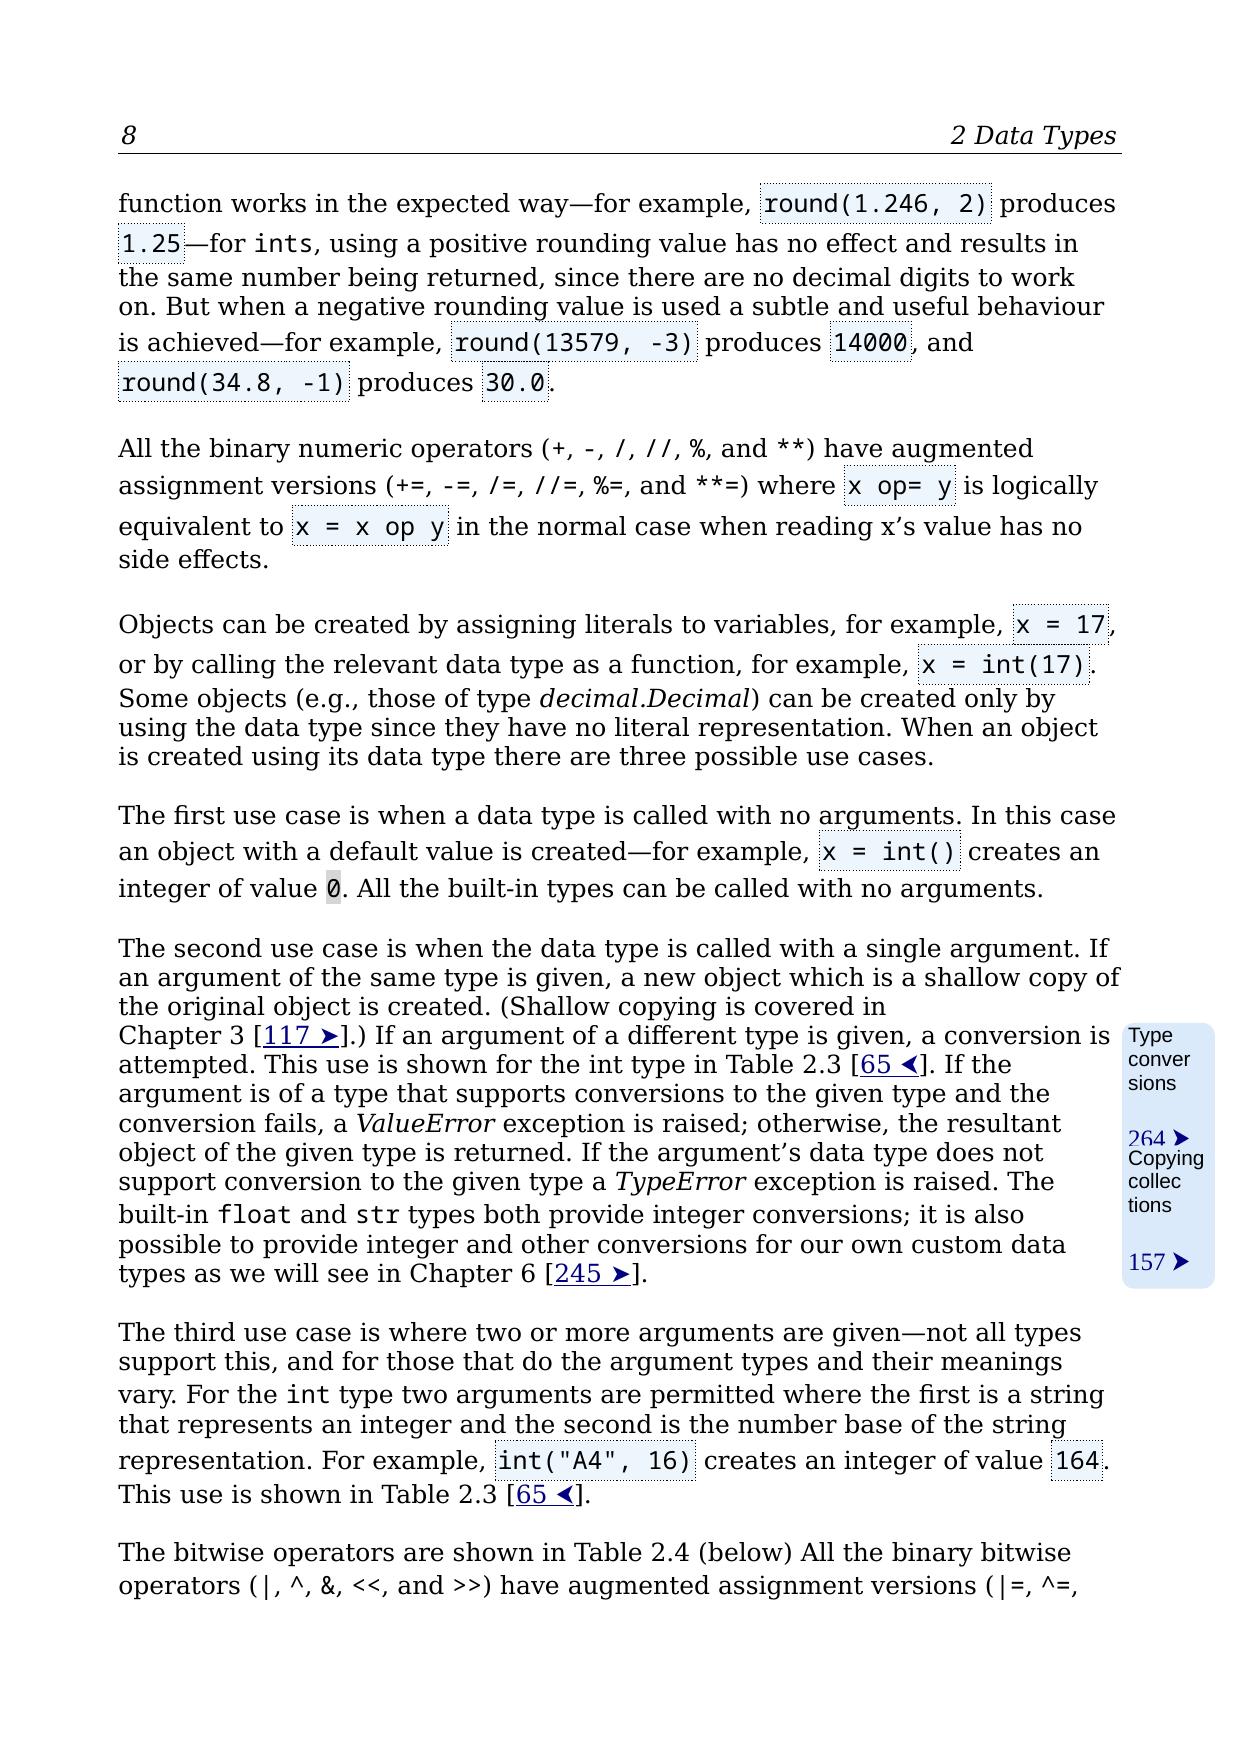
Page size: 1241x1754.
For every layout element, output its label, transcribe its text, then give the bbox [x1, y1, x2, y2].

text function works in the expected way—for example, round(1.246, 2) produces 1.25—for ints, using a positive rounding value has no effect and results in the same number being returned, since there are no decimal digits to work on. But when a negative rounding value is used a subtle and useful behaviour is achieved—for example, round(13579, -3) produces 14000, and round(34.8, -1) produces 30.0. [118, 183, 1122, 401]
text The bitwise operators are shown in Table 2.4 (below) All the binary bitwise operators (|, ^, &, <<, and >>) have augmented assignment versions (|=, ^=, [118, 1538, 1122, 1602]
text The second use case is when the data type is called with a single argument. If an argument of the same type is given, a new object which is a shallow copy of the original object is created. (Shallow copying is covered in Chapter 3 [117 ➤].) If an argument of a different type is given, a conversion is attempted. This use is shown for the int type in Table 2.3 [65 ⮜]. If the argument is of a type that supports conversions to the given type and the conversion fails, a ValueError exception is raised; otherwise, the resultant object of the given type is returned. If the argument’s data type does not support conversion to the given type a TypeError exception is raised. The built-in float and str types both provide integer conversions; it is also possible to provide integer and other conversions for our own custom data types as we will see in Chapter 6 [245 ➤]. [118, 934, 1122, 1289]
text All the binary numeric operators (+, -, /, //, %, and **) have augmented assignment versions (+=, -=, /=, //=, %=, and **=) where x op= y is logically equivalent to x = x op y in the normal case when reading x’s value has no side effects. [118, 431, 1122, 574]
text Objects can be created by assigning literals to variables, for example, x = 17, or by calling the relevant data type as a function, for example, x = int(17). Some objects (e.g., those of type decimal.Decimal) can be created only by using the data type since they have no literal representation. When an object is created using its data type there are three possible use cases. [118, 604, 1122, 772]
text The first use case is when a data type is called with no arguments. In this case an object with a default value is created—for example, x = int() creates an integer of value 0. All the built-in types can be called with no arguments. [118, 801, 1122, 904]
text The third use case is where two or more arguments are given—not all types support this, and for those that do the argument types and their meanings vary. For the int type two arguments are permitted where the first is a string that represents an integer and the second is the number base of the string representation. For example, int("A4", 16) creates an integer of value 164. This use is shown in Table 2.3 [65 ⮜]. [118, 1318, 1122, 1509]
